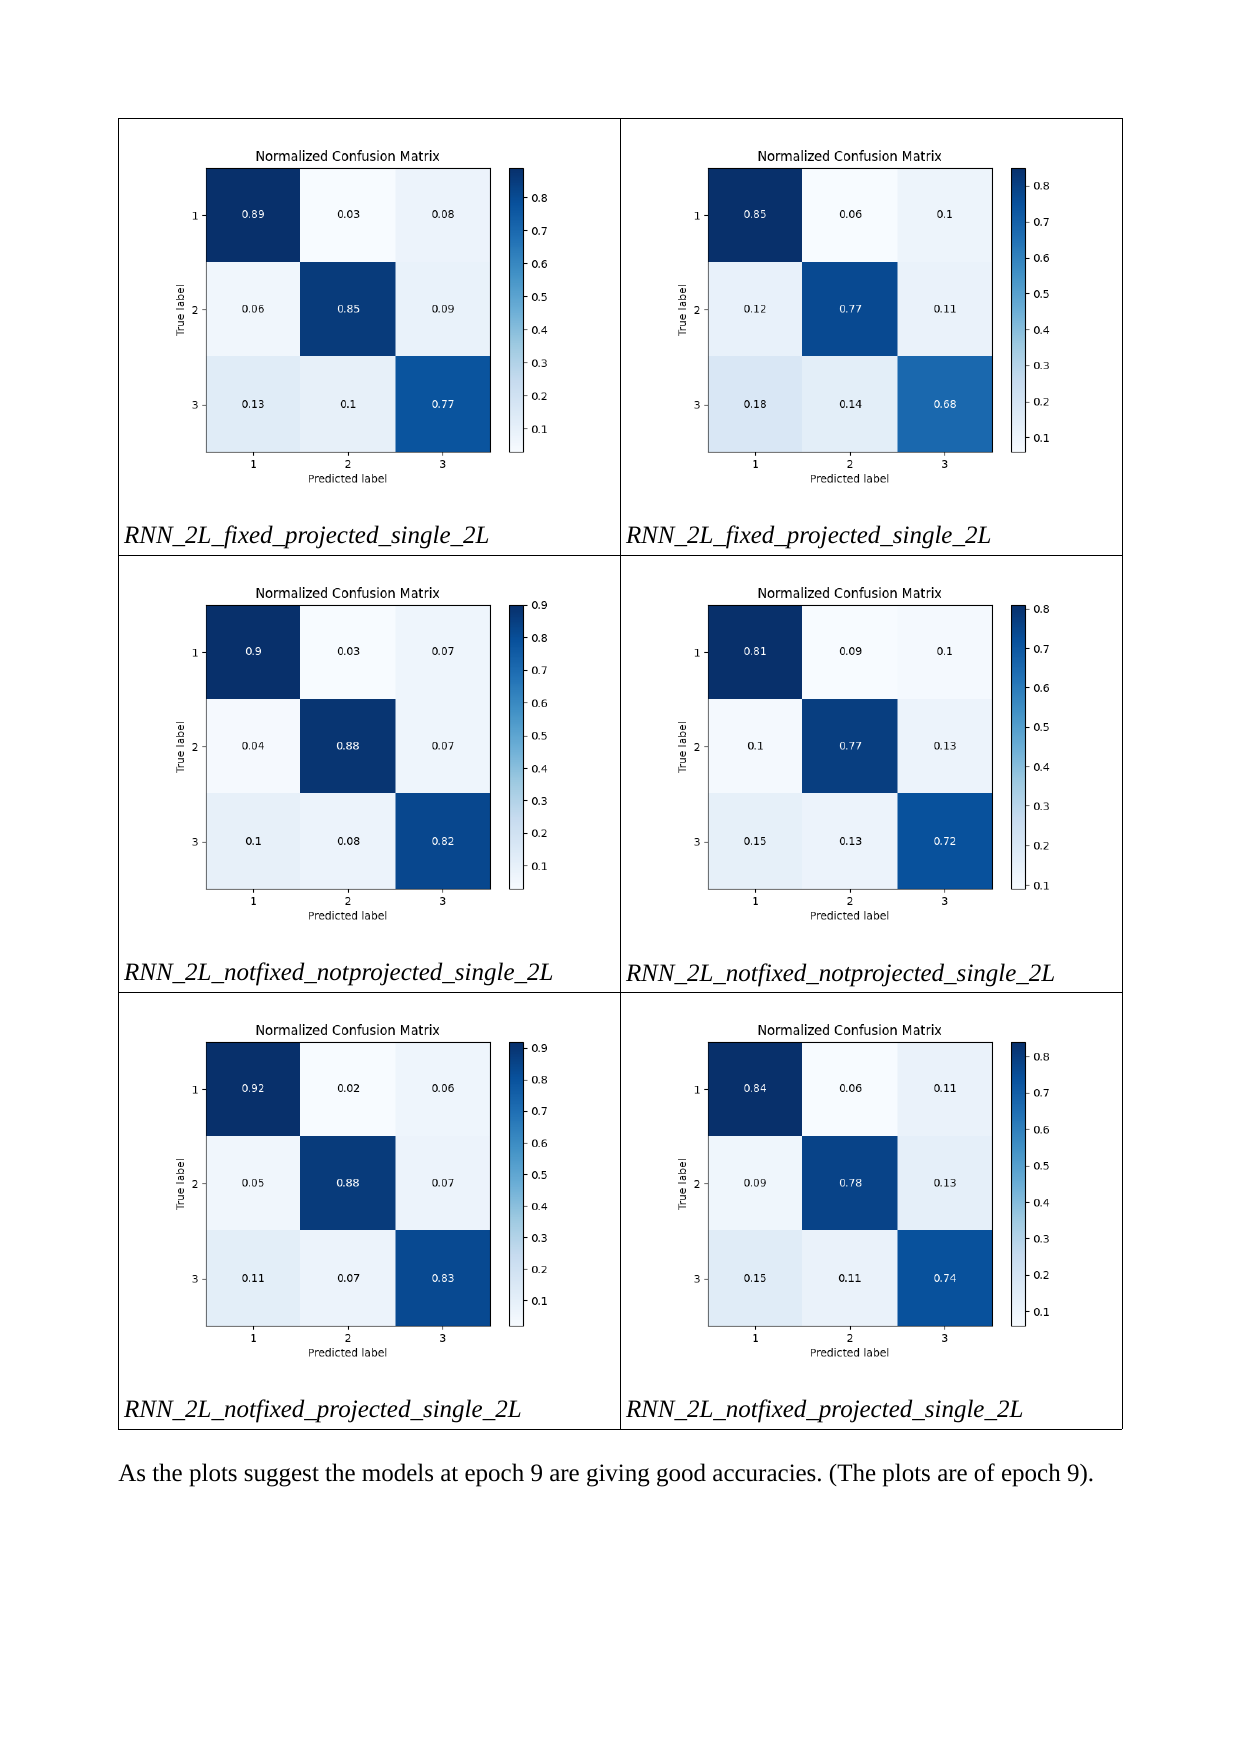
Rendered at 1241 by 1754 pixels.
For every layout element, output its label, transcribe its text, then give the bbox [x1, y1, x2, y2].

picture [123, 561, 615, 929]
text As the plots suggest the models at epoch 9 are giving good accuracies. (The plots are of epoch 9). [118, 1458, 1122, 1487]
table_cell RNN_2L_notfixed_notprojected_single_2L [621, 556, 1122, 992]
picture [625, 123, 1117, 492]
picture [625, 561, 1117, 929]
picture [625, 997, 1117, 1366]
table_cell RNN_2L_fixed_projected_single_2L [621, 119, 1122, 555]
picture [123, 997, 615, 1366]
picture [123, 123, 615, 492]
table_cell RNN_2L_notfixed_projected_single_2L [621, 993, 1122, 1429]
table_cell RNN_2L_notfixed_notprojected_single_2L [119, 556, 620, 992]
table_cell RNN_2L_fixed_projected_single_2L [119, 119, 620, 555]
table_cell RNN_2L_notfixed_projected_single_2L [119, 993, 620, 1429]
